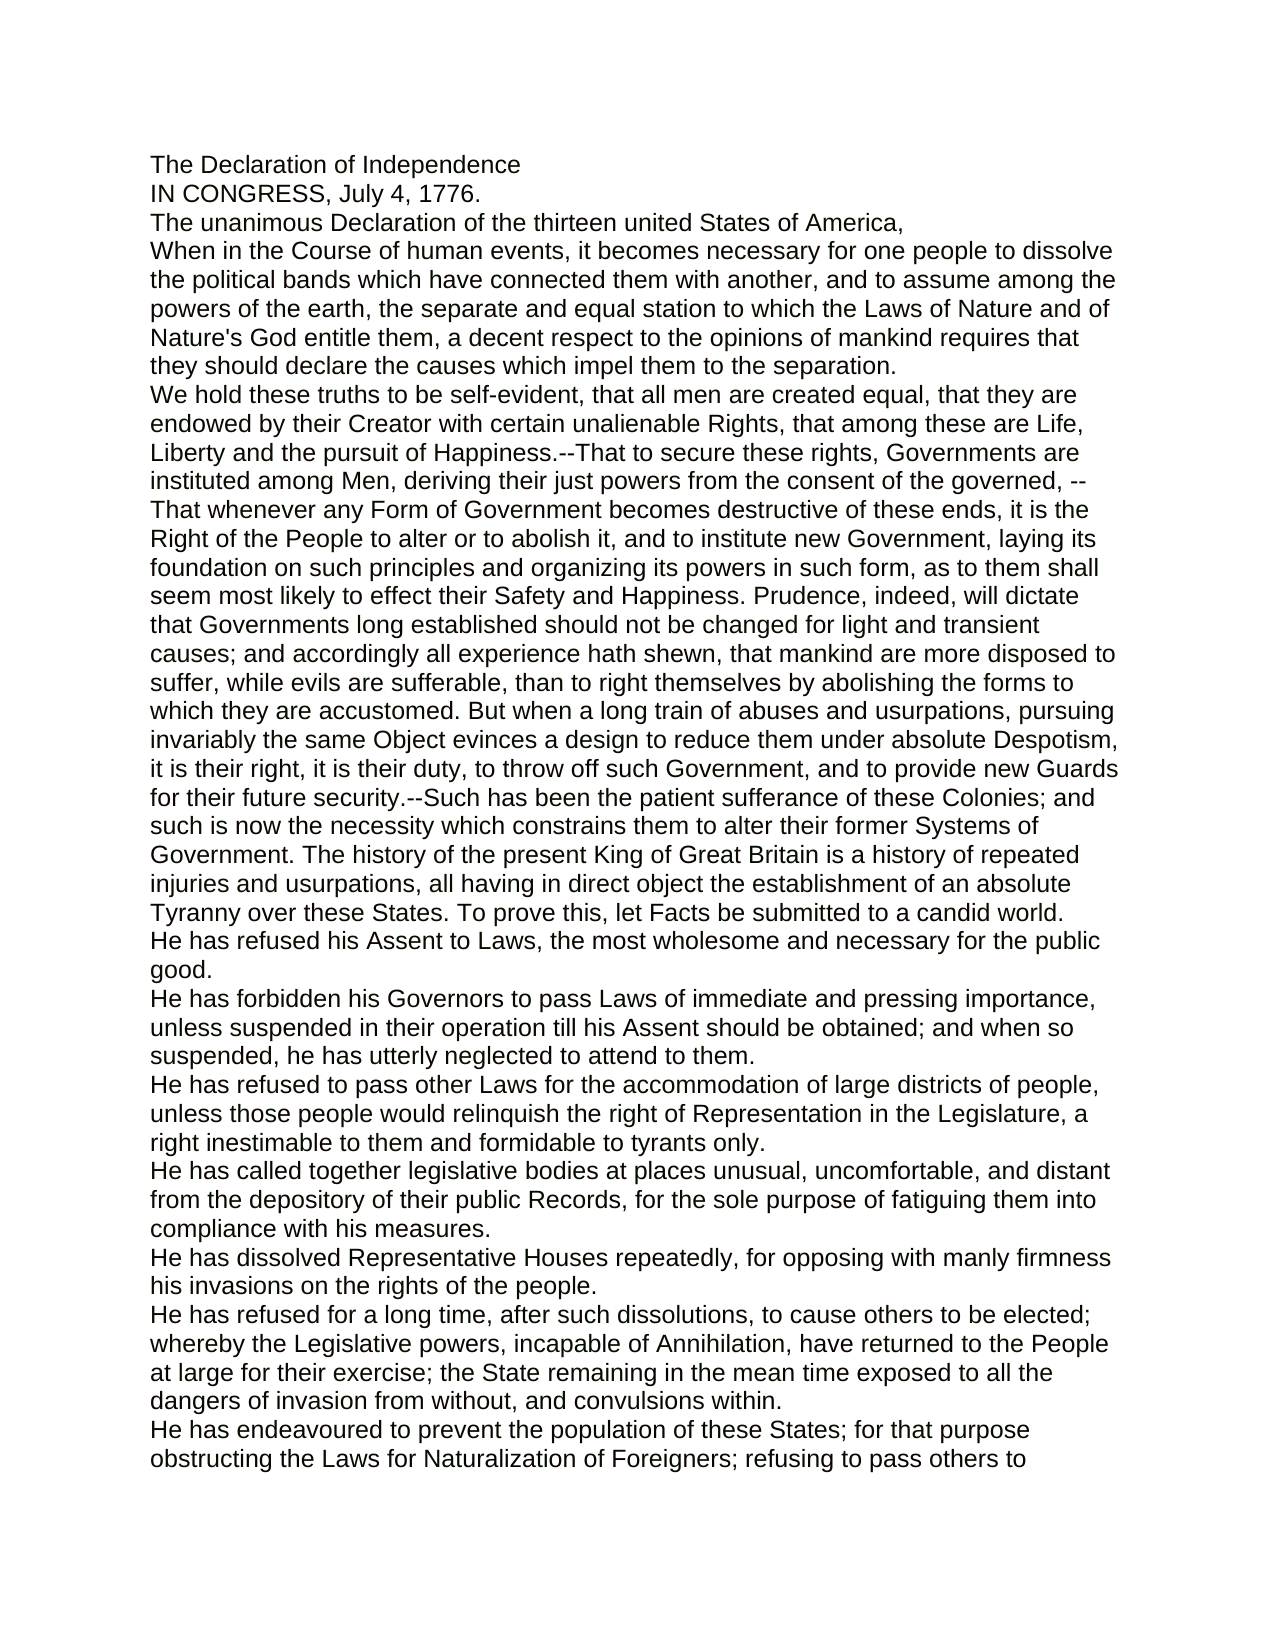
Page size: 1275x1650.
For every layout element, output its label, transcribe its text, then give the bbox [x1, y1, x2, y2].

text The Declaration of Independence [150, 150, 1125, 179]
text He has endeavoured to prevent the population of these States; for that purpose obstructing the Laws for Naturalization of Foreigners; refusing to pass others to [150, 1415, 1125, 1472]
text He has forbidden his Governors to pass Laws of immediate and pressing importance, unless suspended in their operation till his Assent should be obtained; and when so suspended, he has utterly neglected to attend to them. [150, 984, 1125, 1070]
text He has refused his Assent to Laws, the most wholesome and necessary for the public good. [150, 926, 1125, 984]
text We hold these truths to be self-evident, that all men are created equal, that they are endowed by their Creator with certain unalienable Rights, that among these are Life, Liberty and the pursuit of Happiness.--That to secure these rights, Governments are instituted among Men, deriving their just powers from the consent of the governed, --That whenever any Form of Government becomes destructive of these ends, it is the Right of the People to alter or to abolish it, and to institute new Government, laying its foundation on such principles and organizing its powers in such form, as to them shall seem most likely to effect their Safety and Happiness. Prudence, indeed, will dictate that Governments long established should not be changed for light and transient causes; and accordingly all experience hath shewn, that mankind are more disposed to suffer, while evils are sufferable, than to right themselves by abolishing the forms to which they are accustomed. But when a long train of abuses and usurpations, pursuing invariably the same Object evinces a design to reduce them under absolute Despotism, it is their right, it is their duty, to throw off such Government, and to provide new Guards for their future security.--Such has been the patient sufferance of these Colonies; and such is now the necessity which constrains them to alter their former Systems of Government. The history of the present King of Great Britain is a history of repeated injuries and usurpations, all having in direct object the establishment of an absolute Tyranny over these States. To prove this, let Facts be submitted to a candid world. [150, 380, 1125, 926]
text The unanimous Declaration of the thirteen united States of America, [150, 207, 1125, 236]
text He has dissolved Representative Houses repeatedly, for opposing with manly firmness his invasions on the rights of the people. [150, 1242, 1125, 1300]
text He has refused to pass other Laws for the accommodation of large districts of people, unless those people would relinquish the right of Representation in the Legislature, a right inestimable to them and formidable to tyrants only. [150, 1070, 1125, 1156]
text He has refused for a long time, after such dissolutions, to cause others to be elected; whereby the Legislative powers, incapable of Annihilation, have returned to the People at large for their exercise; the State remaining in the mean time exposed to all the dangers of invasion from without, and convulsions within. [150, 1300, 1125, 1415]
text When in the Course of human events, it becomes necessary for one people to dissolve the political bands which have connected them with another, and to assume among the powers of the earth, the separate and equal station to which the Laws of Nature and of Nature's God entitle them, a decent respect to the opinions of mankind requires that they should declare the causes which impel them to the separation. [150, 236, 1125, 380]
text IN CONGRESS, July 4, 1776. [150, 179, 1125, 207]
text He has called together legislative bodies at places unusual, uncomfortable, and distant from the depository of their public Records, for the sole purpose of fatiguing them into compliance with his measures. [150, 1156, 1125, 1242]
